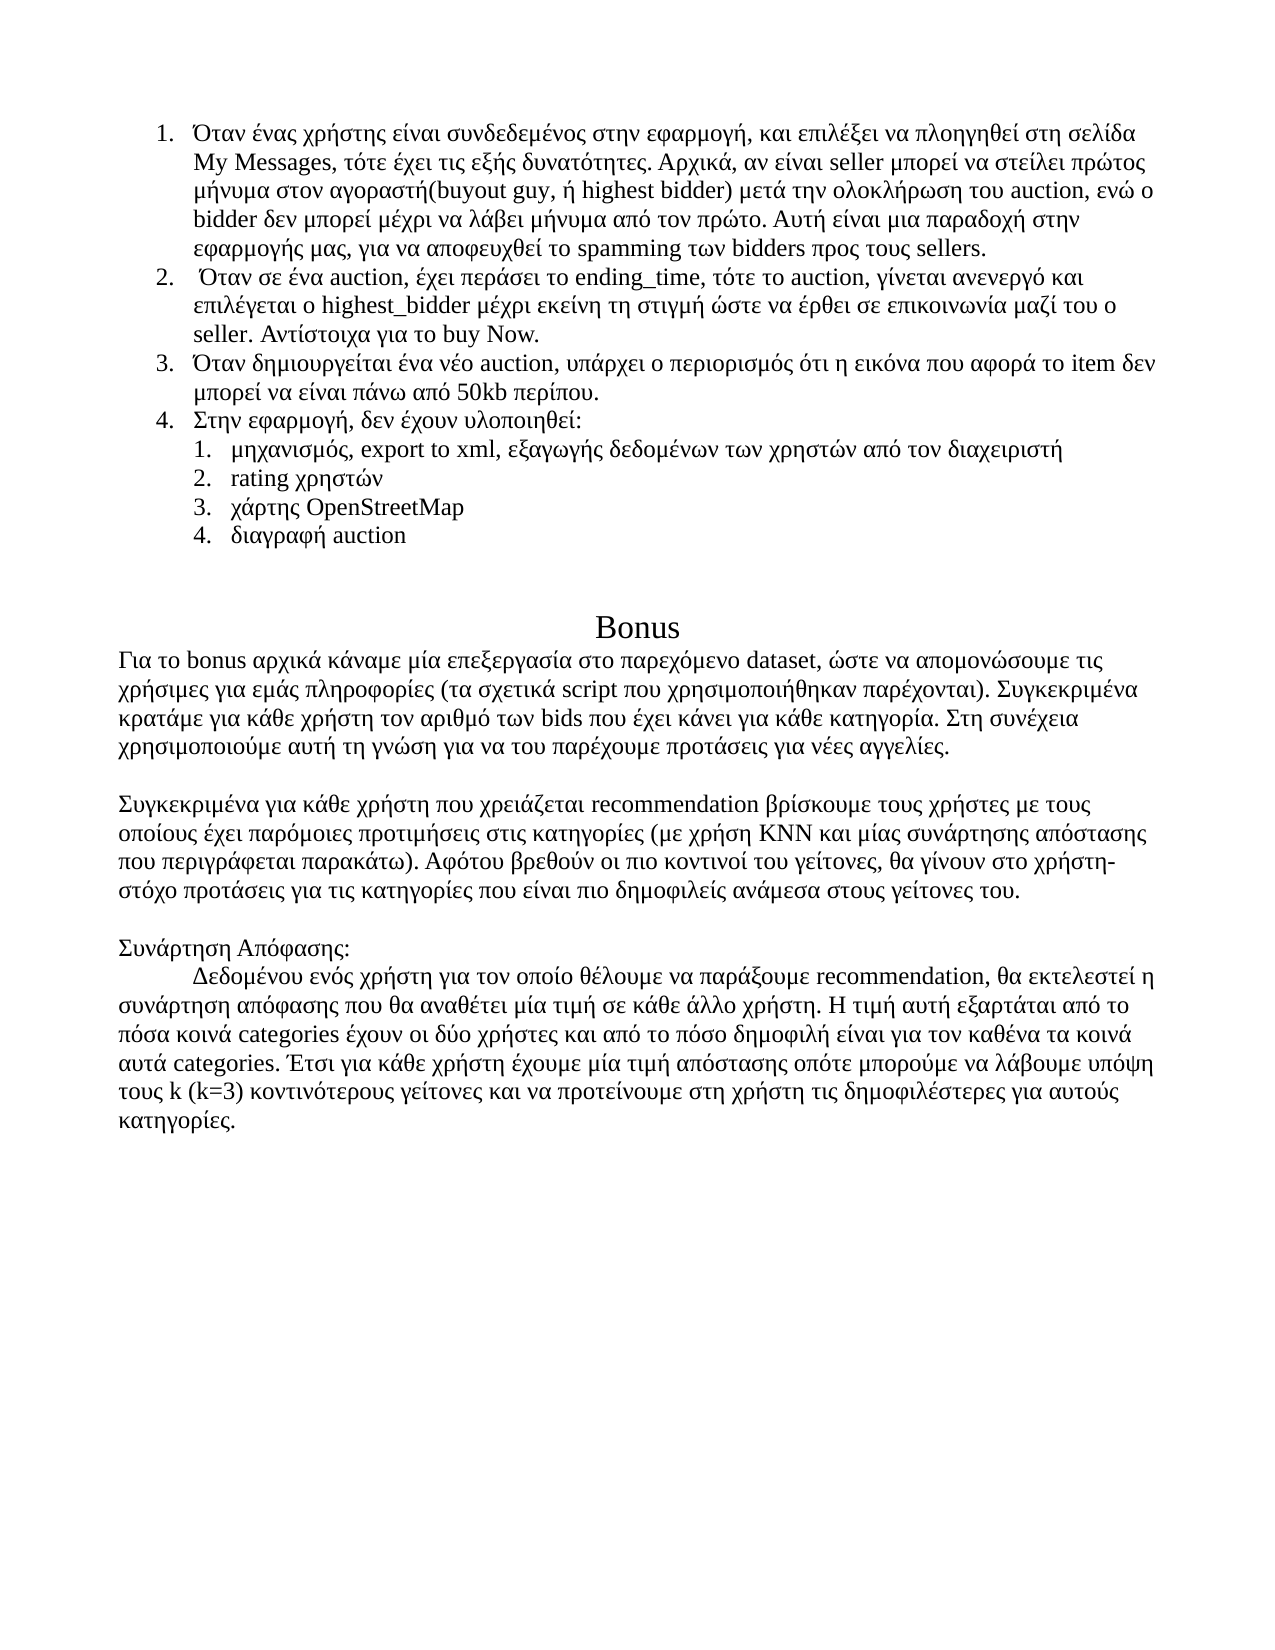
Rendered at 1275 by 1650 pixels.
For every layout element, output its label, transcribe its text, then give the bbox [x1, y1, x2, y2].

list Όταν δημιουργείται ένα νέο auction, υπάρχει ο περιορισμός ότι η εικόνα που αφορά το item δεν μπορεί να είναι πάνω από 50kb περίπου. [156, 348, 1157, 406]
text Bonus [118, 607, 1157, 645]
text Δεδομένου ενός χρήστη για τον οποίο θέλουμε να παράξουμε recommendation, θα εκτελεστεί η συνάρτηση απόφασης που θα αναθέτει μία τιμή σε κάθε άλλο χρήστη. Η τιμή αυτή εξαρτάται από το πόσα κοινά categories έχουν οι δύο χρήστες και από το πόσο δημοφιλή είναι για τον καθένα τα κοινά αυτά categories. Έτσι για κάθε χρήστη έχουμε μία τιμή απόστασης οπότε μπορούμε να λάβουμε υπόψη τους k (k=3) κοντινότερους γείτονες και να προτείνουμε στη χρήστη τις δημοφιλέστερες για αυτούς κατηγορίες. [118, 961, 1157, 1134]
list Όταν σε ένα auction, έχει περάσει το ending_time, τότε το auction, γίνεται ανενεργό και επιλέγεται ο highest_bidder μέχρι εκείνη τη στιγμή ώστε να έρθει σε επικοινωνία μαζί του ο seller. Αντίστοιχα για το buy Now. [156, 262, 1157, 348]
list Όταν ένας χρήστης είναι συνδεδεμένος στην εφαρμογή, και επιλέξει να πλοηγηθεί στη σελίδα My Messages, τότε έχει τις εξής δυνατότητες. Αρχικά, αν είναι seller μπορεί να στείλει πρώτος μήνυμα στον αγοραστή(buyout guy, ή highest bidder) μετά την ολοκλήρωση του auction, ενώ ο bidder δεν μπορεί μέχρι να λάβει μήνυμα από τον πρώτο. Αυτή είναι μια παραδοχή στην εφαρμογής μας, για να αποφευχθεί το spamming των bidders προς τους sellers. [156, 118, 1157, 262]
list Στην εφαρμογή, δεν έχουν υλοποιηθεί: [156, 406, 1157, 434]
text Συγκεκριμένα για κάθε χρήστη που χρειάζεται recommendation βρίσκουμε τους χρήστες με τους οποίους έχει παρόμοιες προτιμήσεις στις κατηγορίες (με χρήση KNN και μίας συνάρτησης απόστασης που περιγράφεται παρακάτω). Αφότου βρεθούν οι πιο κοντινοί του γείτονες, θα γίνουν στο χρήστη-στόχο προτάσεις για τις κατηγορίες που είναι πιο δημοφιλείς ανάμεσα στους γείτονες του. [118, 789, 1157, 904]
list διαγραφή auction [193, 521, 1157, 549]
list χάρτης OpenStreetMap [193, 492, 1157, 521]
text Συνάρτηση Απόφασης: [118, 933, 1157, 961]
text Για το bonus αρχικά κάναμε μία επεξεργασία στο παρεχόμενο dataset, ώστε να απομονώσουμε τις χρήσιμες για εμάς πληροφορίες (τα σχετικά script που χρησιμοποιήθηκαν παρέχονται). Συγκεκριμένα κρατάμε για κάθε χρήστη τον αριθμό των bids που έχει κάνει για κάθε κατηγορία. Στη συνέχεια χρησιμοποιούμε αυτή τη γνώση για να του παρέχουμε προτάσεις για νέες αγγελίες. [118, 645, 1157, 760]
list μηχανισμός, export to xml, εξαγωγής δεδομένων των χρηστών από τον διαχειριστή [193, 434, 1157, 463]
list rating χρηστών [193, 463, 1157, 492]
